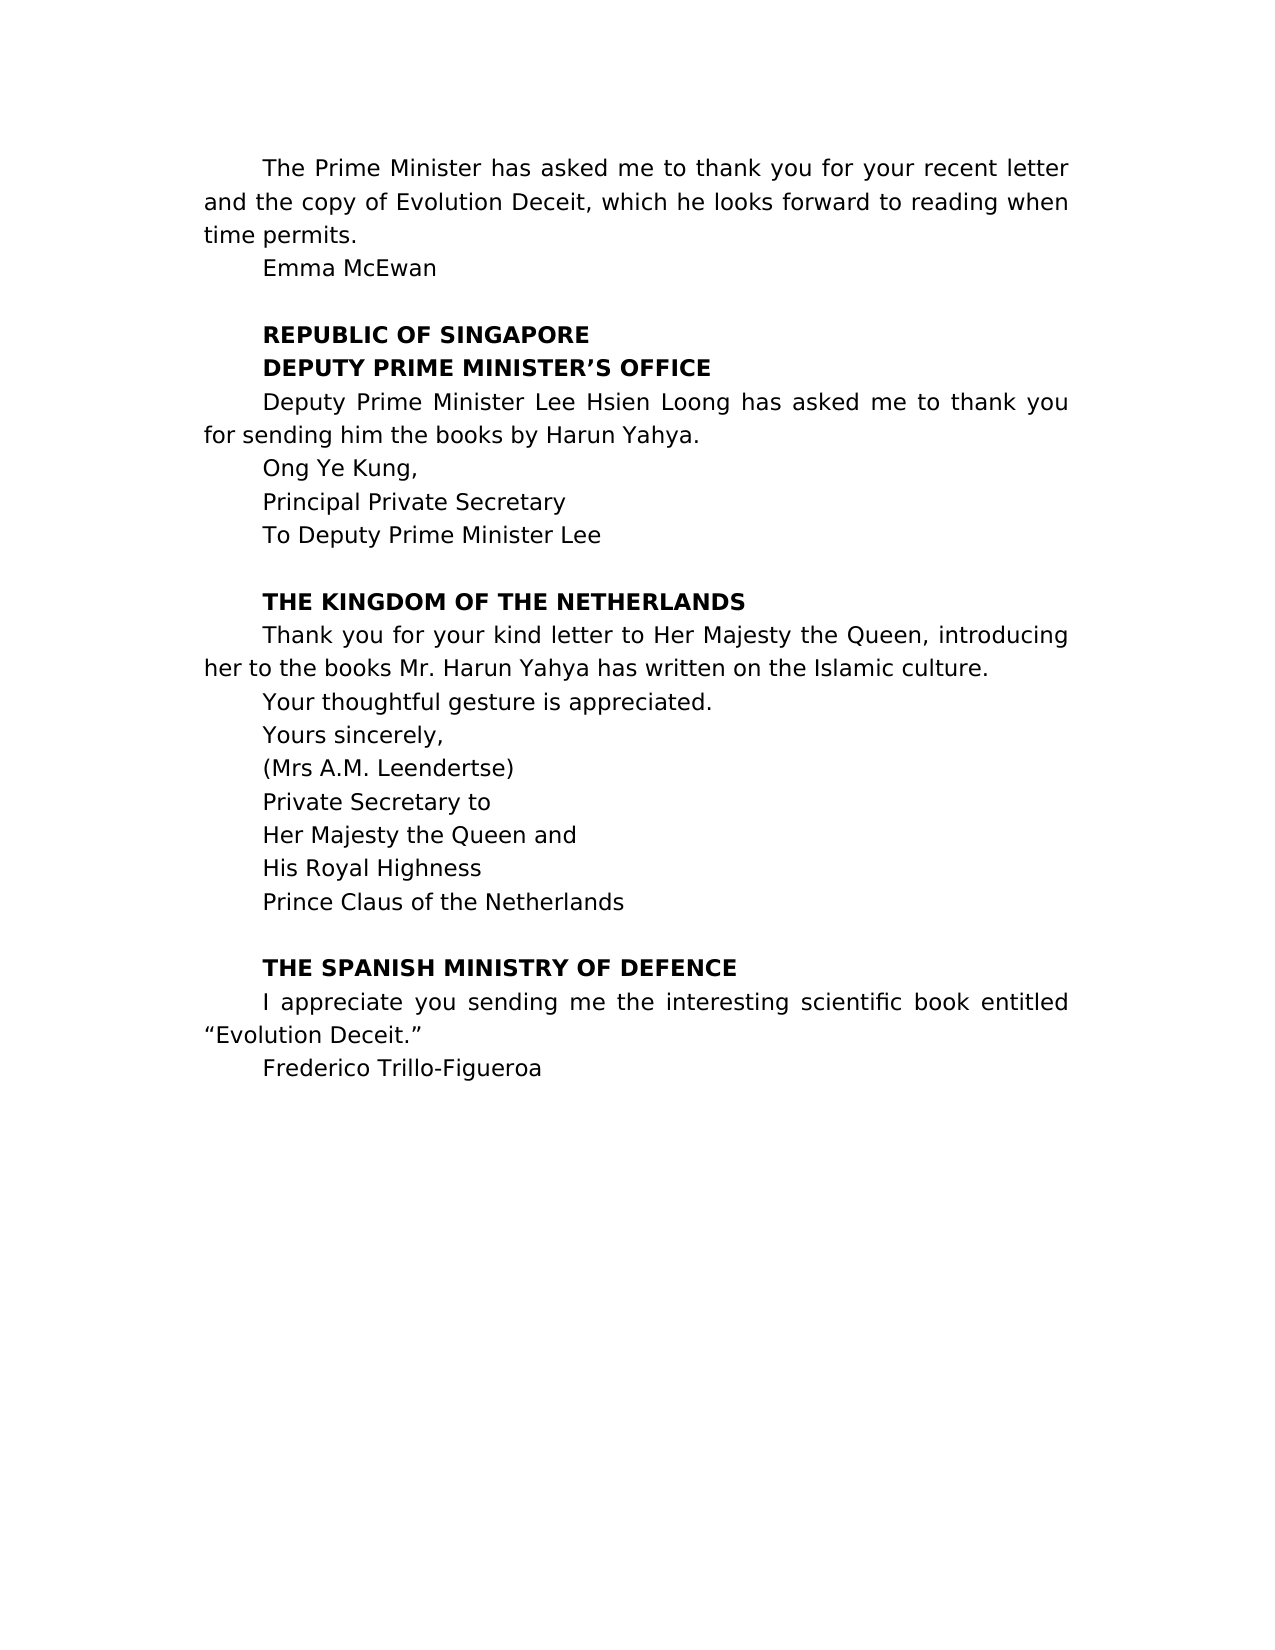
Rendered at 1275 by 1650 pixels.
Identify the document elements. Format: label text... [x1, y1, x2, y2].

text THE KINGDOM OF THE NETHERLANDS [203, 583, 1070, 617]
text Yours sincerely, [203, 717, 1070, 750]
text REPUBLIC OF SINGAPORE [203, 317, 1070, 350]
text Private Secretary to [203, 783, 1070, 817]
text Prince Claus of the Netherlands [203, 883, 1070, 917]
text Thank you for your kind letter to Her Majesty the Queen, introducing her to the books Mr. Harun Yahya has written on the Islamic culture. [203, 617, 1070, 683]
text Deputy Prime Minister Lee Hsien Loong has asked me to thank you for sending him the books by Harun Yahya. [203, 383, 1070, 450]
text I appreciate you sending me the interesting scientific book entitled “Evolution Deceit.” [203, 983, 1070, 1050]
text His Royal Highness [203, 850, 1070, 883]
text Her Majesty the Queen and [203, 817, 1070, 850]
text To Deputy Prime Minister Lee [203, 517, 1070, 550]
text Emma McEwan [203, 250, 1070, 283]
text Ong Ye Kung, [203, 450, 1070, 483]
text Frederico Trillo-Figueroa [203, 1050, 1070, 1083]
text Your thoughtful gesture is appreciated. [203, 683, 1070, 717]
text DEPUTY PRIME MINISTER’S OFFICE [203, 350, 1070, 383]
text The Prime Minister has asked me to thank you for your recent letter and the copy of Evolution Deceit, which he looks forward to reading when time permits. [203, 150, 1070, 250]
text (Mrs A.M. Leendertse) [203, 750, 1070, 783]
text Principal Private Secretary [203, 483, 1070, 517]
text THE SPANISH MINISTRY OF DEFENCE [203, 950, 1070, 983]
